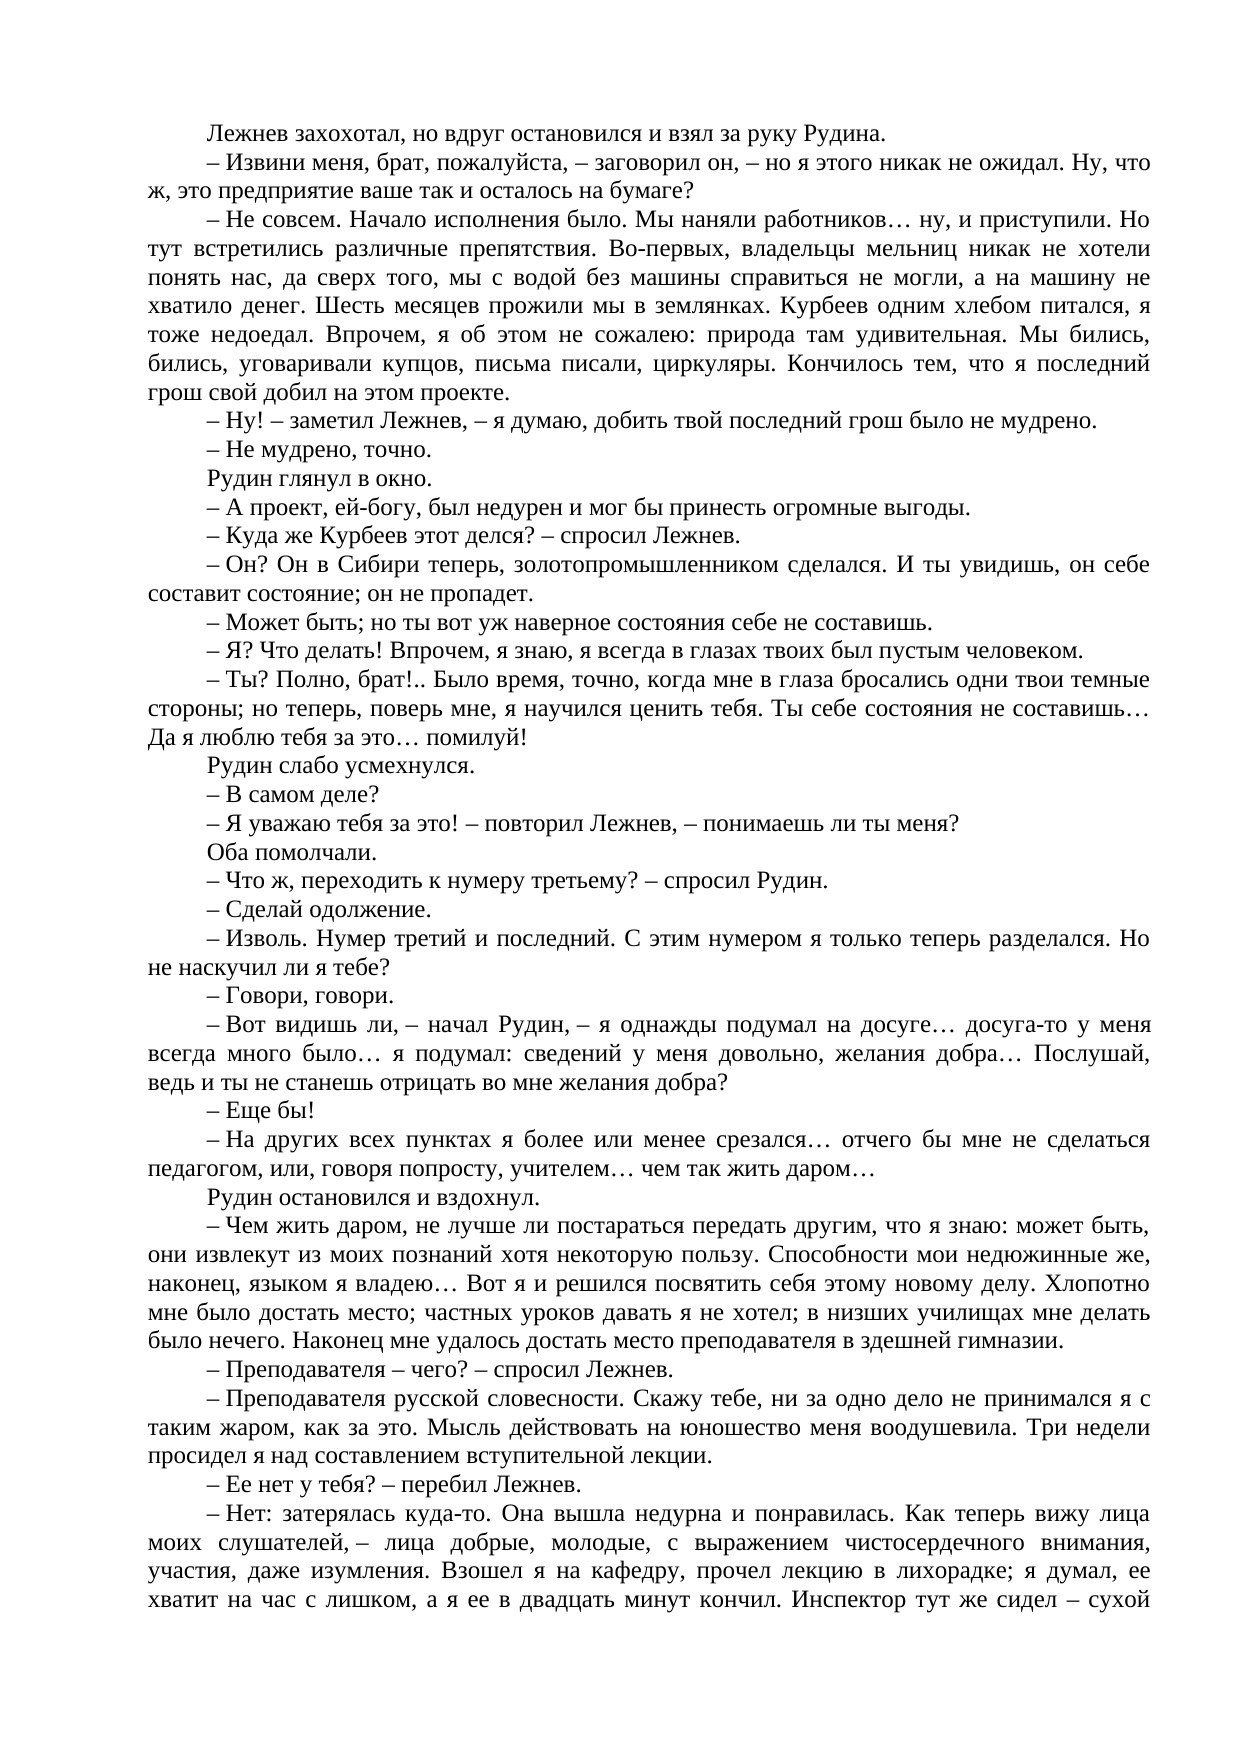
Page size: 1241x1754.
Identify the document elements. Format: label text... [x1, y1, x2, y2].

text – Я? Что делать! Впрочем, я знаю, я всегда в глазах твоих был пустым человеком. [148, 636, 1152, 664]
text – Изволь. Нумер третий и последний. С этим нумером я только теперь разделался. Но не наскучил ли я тебе? [148, 923, 1152, 981]
text – Куда же Курбеев этот делся? – спросил Лежнев. [148, 521, 1152, 549]
text – Ну! – заметил Лежнев, – я думаю, добить твой последний грош было не мудрено. [148, 406, 1152, 434]
text – На других всех пунктах я более или менее срезался… отчего бы мне не сделаться педагогом, или, говоря попросту, учителем… чем так жить даром… [148, 1124, 1152, 1182]
text – Он? Он в Сибири теперь, золотопромышленником сделался. И ты увидишь, он себе составит состояние; он не пропадет. [148, 549, 1152, 607]
text – Преподавателя – чего? – спросил Лежнев. [148, 1354, 1152, 1383]
text Рудин слабо усмехнулся. [148, 751, 1152, 779]
text – Ты? Полно, брат!.. Было время, точно, когда мне в глаза бросались одни твои темные стороны; но теперь, поверь мне, я научился ценить тебя. Ты себе состояния не составишь… Да я люблю тебя за это… помилуй! [148, 664, 1152, 751]
text – Что ж, переходить к нумеру третьему? – спросил Рудин. [148, 866, 1152, 894]
text – Я уважаю тебя за это! – повторил Лежнев, – понимаешь ли ты меня? [148, 808, 1152, 837]
text – Еще бы! [148, 1096, 1152, 1124]
text – Может быть; но ты вот уж наверное состояния себе не составишь. [148, 607, 1152, 636]
text – Сделай одолжение. [148, 894, 1152, 923]
text Оба помолчали. [148, 837, 1152, 866]
text – Извини меня, брат, пожалуйста, – заговорил он, – но я этого никак не ожидал. Ну, что ж, это предприятие ваше так и осталось на бумаге? [148, 147, 1152, 204]
text – Ее нет у тебя? – перебил Лежнев. [148, 1469, 1152, 1498]
text – Чем жить даром, не лучше ли постараться передать другим, что я знаю: может быть, они извлекут из моих познаний хотя некоторую пользу. Способности мои недюжинные же, наконец, языком я владею… Вот я и решился посвятить себя этому новому делу. Хлопотно мне было достать место; частных уроков давать я не хотел; в низших училищах мне делать было нечего. Наконец мне удалось достать место преподавателя в здешней гимназии. [148, 1211, 1152, 1354]
text Рудин остановился и вздохнул. [148, 1182, 1152, 1211]
text – Не мудрено, точно. [148, 434, 1152, 463]
text – Преподавателя русской словесности. Скажу тебе, ни за одно дело не принимался я с таким жаром, как за это. Мысль действовать на юношество меня воодушевила. Три недели просидел я над составлением вступительной лекции. [148, 1383, 1152, 1469]
text Лежнев захохотал, но вдруг остановился и взял за руку Рудина. [148, 118, 1152, 147]
text – В самом деле? [148, 779, 1152, 808]
text – А проект, ей-богу, был недурен и мог бы принесть огромные выгоды. [148, 492, 1152, 521]
text Рудин глянул в окно. [148, 463, 1152, 492]
text – Нет: затерялась куда-то. Она вышла недурна и понравилась. Как теперь вижу лица моих слушателей, – лица добрые, молодые, с выражением чистосердечного внимания, участия, даже изумления. Взошел я на кафедру, прочел лекцию в лихорадке; я думал, ее хватит на час с лишком, а я ее в двадцать минут кончил. Инспектор тут же сидел – сухой [148, 1498, 1152, 1613]
text – Не совсем. Начало исполнения было. Мы наняли работников… ну, и приступили. Но тут встретились различные препятствия. Во-первых, владельцы мельниц никак не хотели понять нас, да сверх того, мы с водой без машины справиться не могли, а на машину не хватило денег. Шесть месяцев прожили мы в землянках. Курбеев одним хлебом питался, я тоже недоедал. Впрочем, я об этом не сожалею: природа там удивительная. Мы бились, бились, уговаривали купцов, письма писали, циркуляры. Кончилось тем, что я последний грош свой добил на этом проекте. [148, 204, 1152, 406]
text – Говори, говори. [148, 981, 1152, 1009]
text – Вот видишь ли, – начал Рудин, – я однажды подумал на досуге… досуга-то у меня всегда много было… я подумал: сведений у меня довольно, желания добра… Послушай, ведь и ты не станешь отрицать во мне желания добра? [148, 1009, 1152, 1096]
